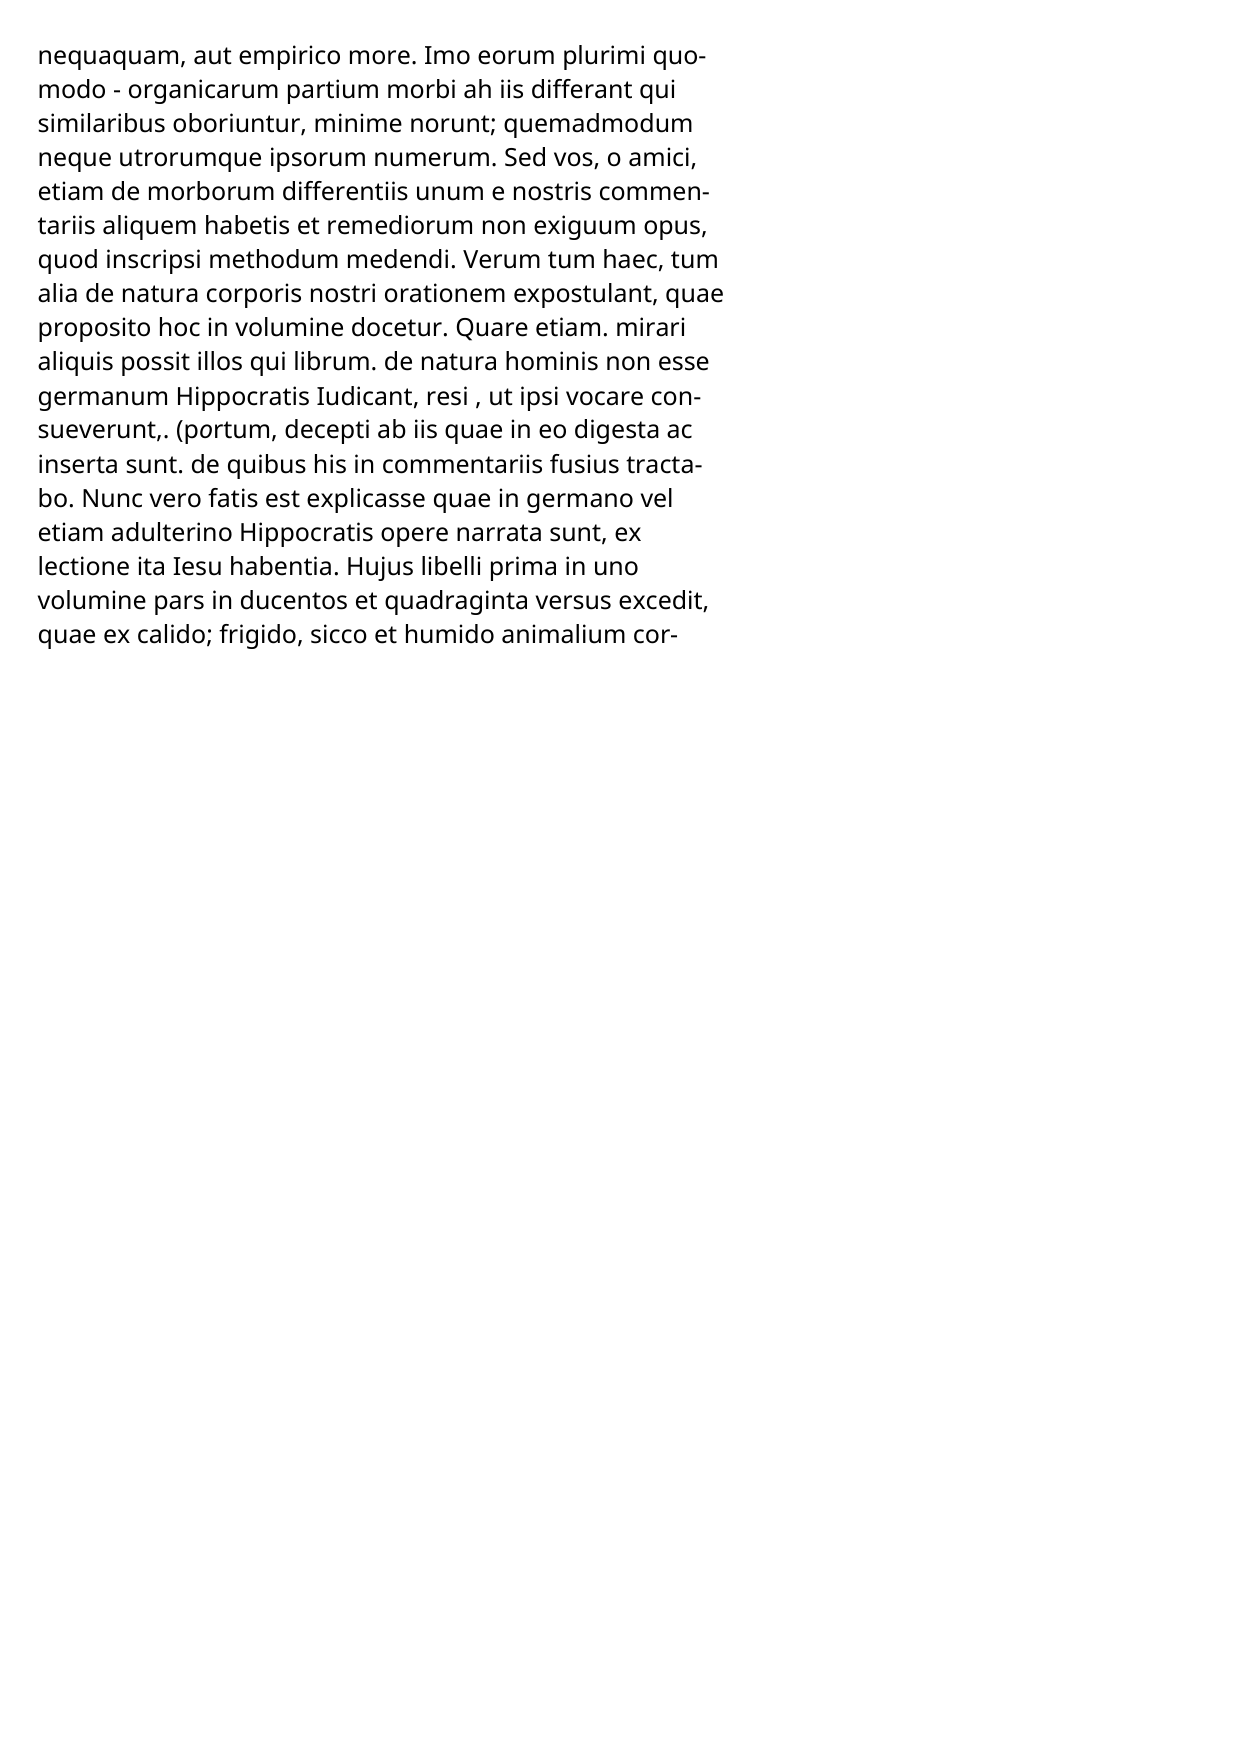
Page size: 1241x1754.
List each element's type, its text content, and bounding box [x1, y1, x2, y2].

text nequaquam, aut empirico more. Imo eorum plurimi quo- modo - organicarum partium morbi ah iis differant qui similaribus oboriuntur, minime norunt; quemadmodum neque utrorumque ipsorum numerum. Sed vos, o amici, etiam de morborum differentiis unum e nostris commen- tariis aliquem habetis et remediorum non exiguum opus, quod inscripsi methodum medendi. Verum tum haec, tum alia de natura corporis nostri orationem expostulant, quae proposito hoc in volumine docetur. Quare etiam. mirari aliquis possit illos qui librum. de natura hominis non esse germanum Hippocratis Iudicant, resi , ut ipsi vocare con- sueverunt,. (portum, decepti ab iis quae in eo digesta ac inserta sunt. de quibus his in commentariis fusius tracta- bo. Nunc vero fatis est explicasse quae in germano vel etiam adulterino Hippocratis opere narrata sunt, ex lectione ita Iesu habentia. Hujus libelli prima in uno volumine pars in ducentos et quadraginta versus excedit, quae ex calido; frigido, sicco et humido animalium cor- [37, 37, 1203, 651]
